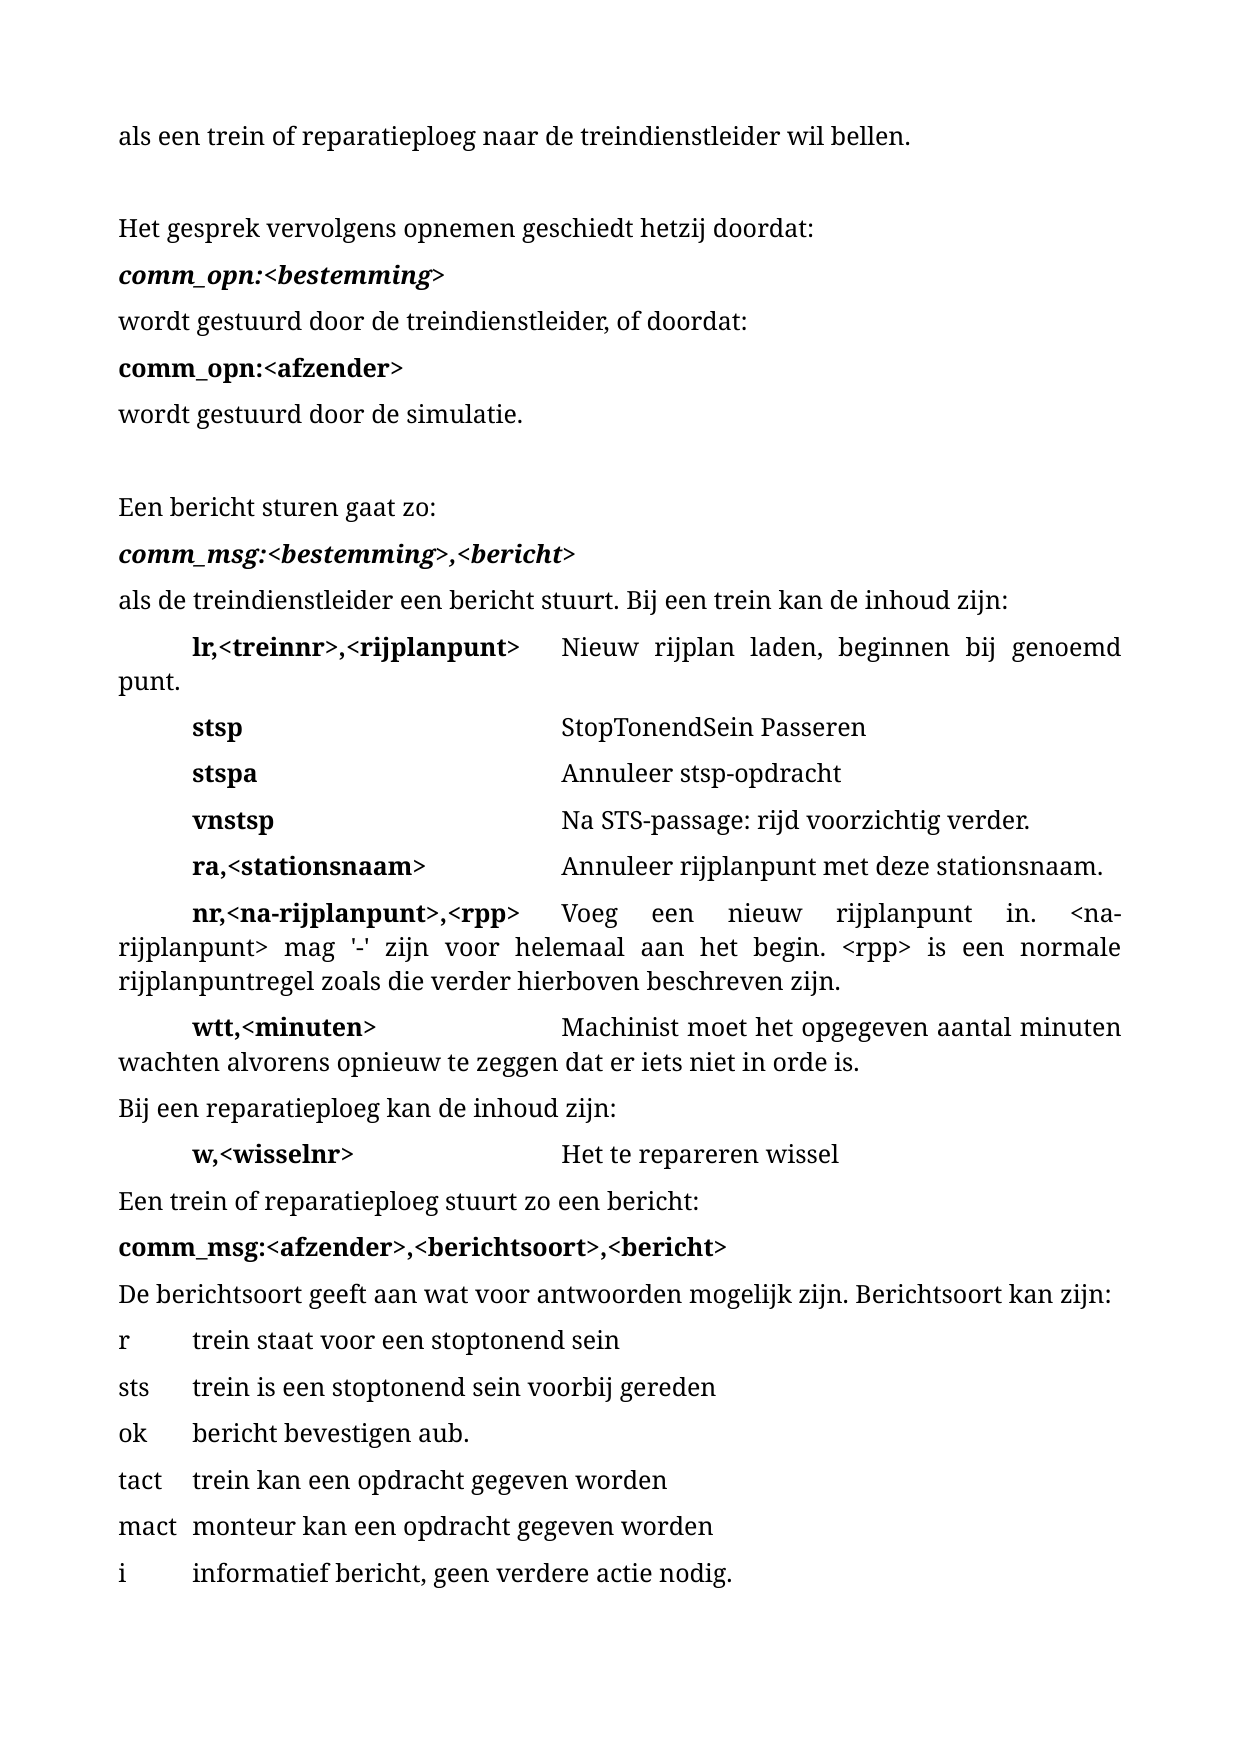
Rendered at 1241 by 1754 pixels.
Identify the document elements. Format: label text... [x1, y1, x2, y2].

text comm_msg:<bestemming>,<bericht> [118, 536, 1122, 570]
text Bij een reparatieploeg kan de inhoud zijn: [118, 1091, 1122, 1125]
text Een trein of reparatieploeg stuurt zo een bericht: [118, 1183, 1122, 1218]
text r trein staat voor een stoptonend sein [118, 1323, 1122, 1357]
text comm_msg:<afzender>,<berichtsoort>,<bericht> [118, 1230, 1122, 1264]
text nr,<na-rijplanpunt>,<rpp> Voeg een nieuw rijplanpunt in. <na-rijplanpunt> mag '-' zijn voor helemaal aan het begin. <rpp> is een normale rijplanpuntregel zoals die verder hierboven beschreven zijn. [118, 896, 1122, 998]
text als de treindienstleider een bericht stuurt. Bij een trein kan de inhoud zijn: [118, 583, 1122, 617]
text tact trein kan een opdracht gegeven worden [118, 1462, 1122, 1496]
text comm_opn:<afzender> [118, 350, 1122, 384]
text mact monteur kan een opdracht gegeven worden [118, 1509, 1122, 1543]
text vnstsp Na STS-passage: rijd voorzichtig verder. [118, 803, 1122, 837]
text wtt,<minuten> Machinist moet het opgegeven aantal minuten wachten alvorens opnieuw te zeggen dat er iets niet in orde is. [118, 1010, 1122, 1078]
text ok bericht bevestigen aub. [118, 1416, 1122, 1450]
text als een trein of reparatieploeg naar de treindienstleider wil bellen. [118, 118, 1122, 152]
text i informatief bericht, geen verdere actie nodig. [118, 1555, 1122, 1589]
text stsp StopTonendSein Passeren [118, 710, 1122, 744]
text lr,<treinnr>,<rijplanpunt> Nieuw rijplan laden, beginnen bij genoemd punt. [118, 629, 1122, 697]
text stspa Annuleer stsp-opdracht [118, 756, 1122, 790]
text ra,<stationsnaam> Annuleer rijplanpunt met deze stationsnaam. [118, 849, 1122, 883]
text De berichtsoort geeft aan wat voor antwoorden mogelijk zijn. Berichtsoort kan zijn: [118, 1276, 1122, 1311]
text Een bericht sturen gaat zo: [118, 490, 1122, 524]
text wordt gestuurd door de simulatie. [118, 397, 1122, 431]
text comm_opn:<bestemming> [118, 257, 1122, 292]
text w,<wisselnr> Het te repareren wissel [118, 1137, 1122, 1171]
text wordt gestuurd door de treindienstleider, of doordat: [118, 304, 1122, 338]
text sts trein is een stoptonend sein voorbij gereden [118, 1369, 1122, 1403]
text Het gesprek vervolgens opnemen geschiedt hetzij doordat: [118, 211, 1122, 245]
